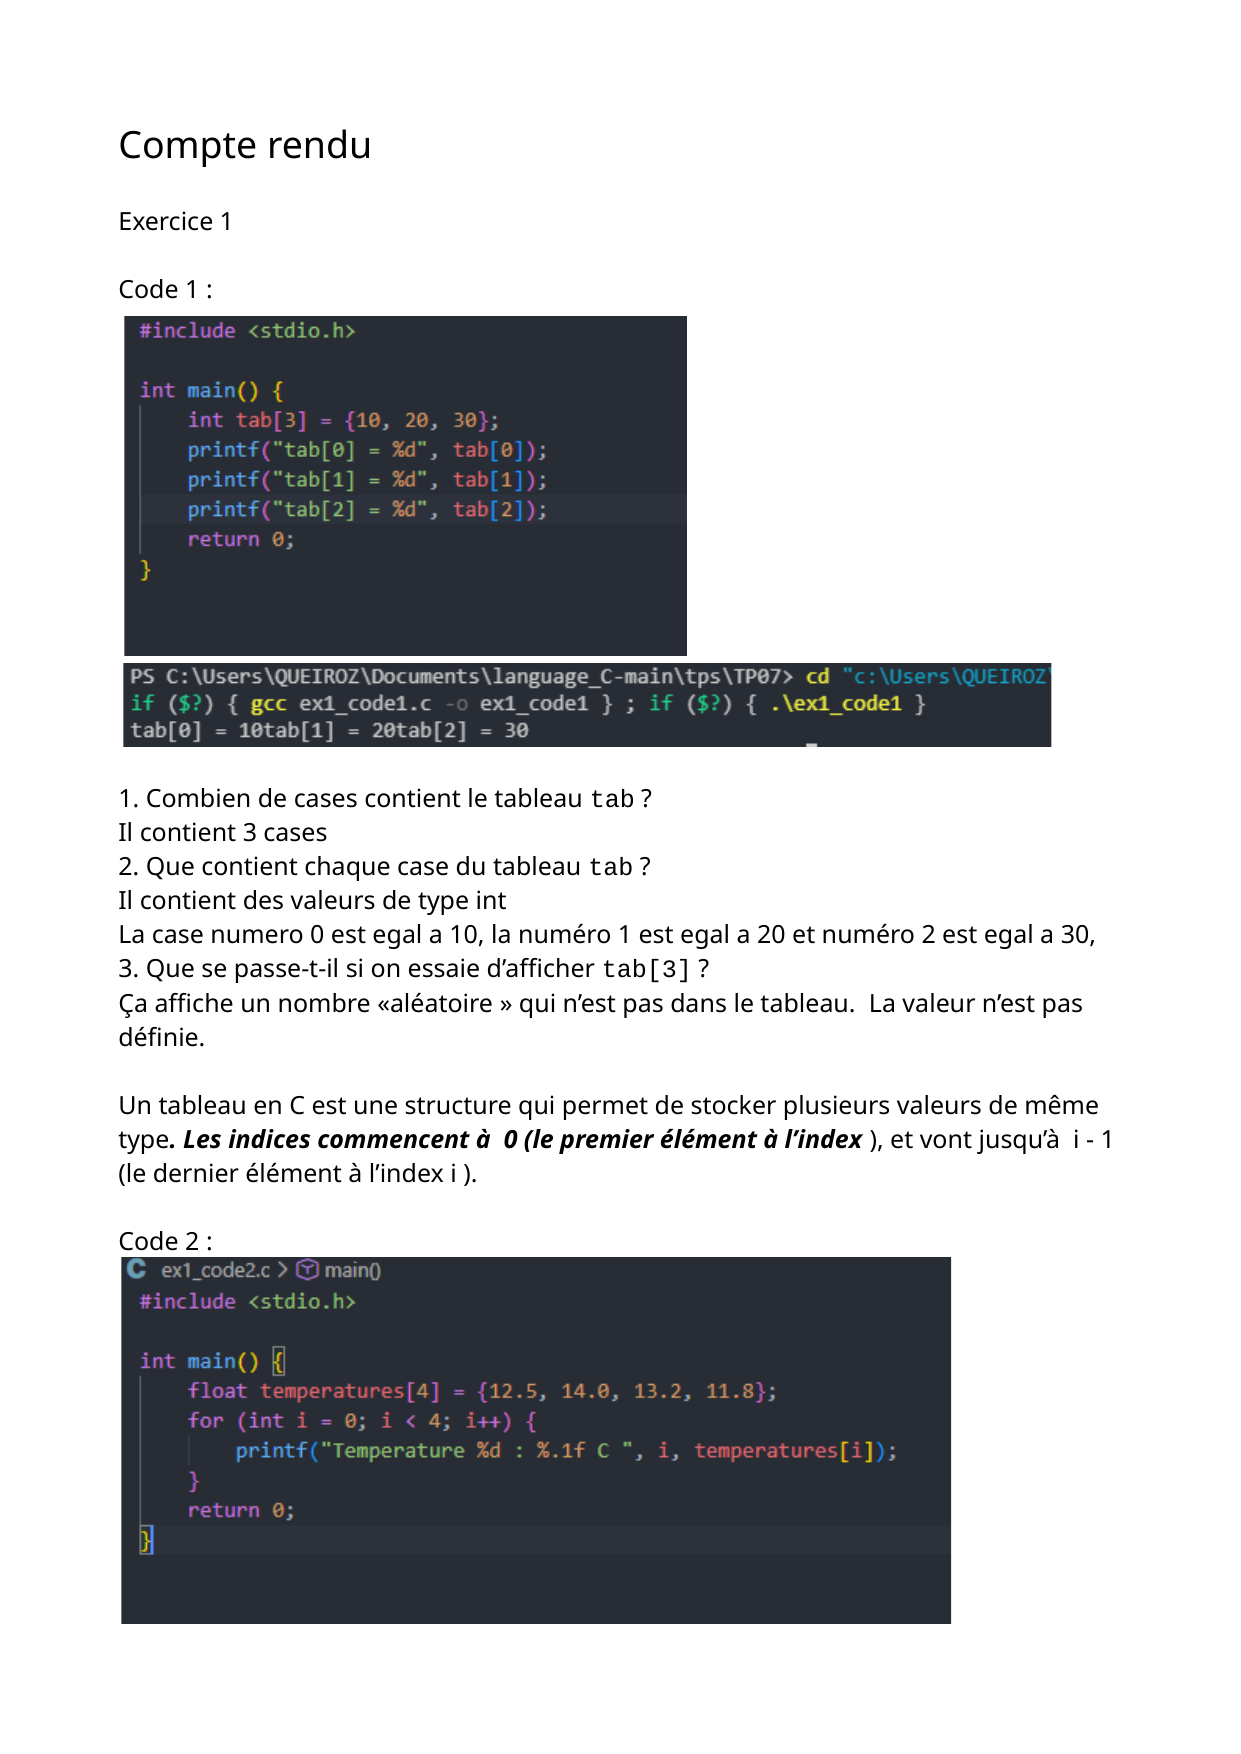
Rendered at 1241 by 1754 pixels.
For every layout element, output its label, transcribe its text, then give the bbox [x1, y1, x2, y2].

text Un tableau en C est une structure qui permet de stocker plusieurs valeurs de même type. Les indices commencent à 0 (le premier élément à l’index ), et vont jusqu’à i - 1 (le dernier élément à l’index i ). [118, 1087, 1122, 1189]
text 1. Combien de cases contient le tableau tab ? [118, 780, 1122, 814]
text Ça affiche un nombre «aléatoire » qui n’est pas dans le tableau. La valeur n’est pas définie. [118, 985, 1122, 1053]
text Code 1 : [118, 271, 1122, 305]
text Il contient des valeurs de type int [118, 883, 1122, 917]
text Code 2 : [118, 1224, 1122, 1258]
picture [121, 1257, 952, 1624]
text Compte rendu [118, 118, 1122, 169]
text La case numero 0 est egal a 10, la numéro 1 est egal a 20 et numéro 2 est egal a 30, 3. Que se passe-t-il si on essaie d’afficher tab[3] ? [118, 917, 1122, 985]
picture [123, 663, 1052, 747]
picture [124, 316, 687, 656]
text Il contient 3 cases 2. Que contient chaque case du tableau tab ? [118, 814, 1122, 883]
text Exercice 1 [118, 203, 1122, 237]
